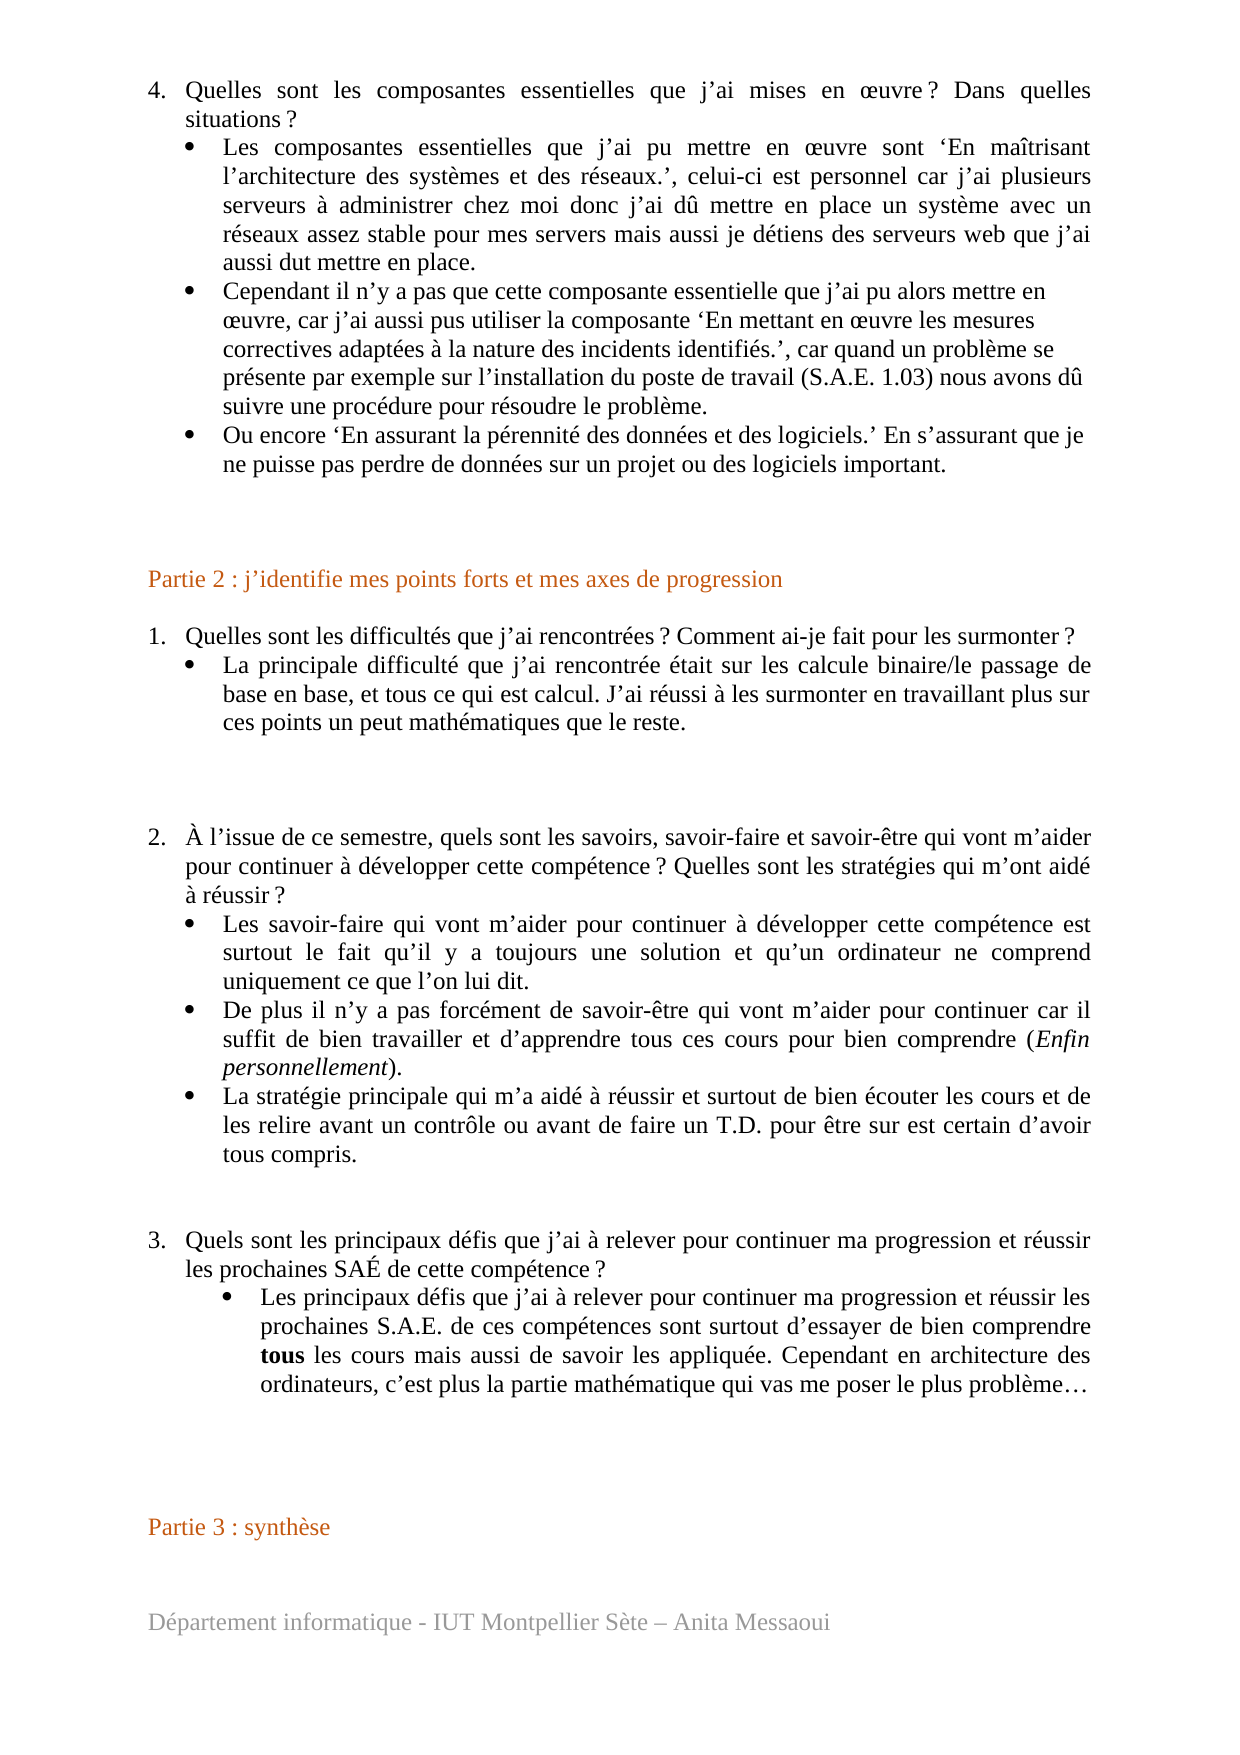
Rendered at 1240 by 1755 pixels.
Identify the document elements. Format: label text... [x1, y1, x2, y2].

list Quelles sont les composantes essentielles que j’ai mises en œuvre ? Dans quelles situations ? [148, 75, 1092, 132]
list De plus il n’y a pas forcément de savoir-être qui vont m’aider pour continuer car il suffit de bien travailler et d’apprendre tous ces cours pour bien comprendre (Enfin personnellement). [185, 995, 1092, 1081]
text Partie 2 : j’identifie mes points forts et mes axes de progression [148, 564, 1092, 592]
list La stratégie principale qui m’a aidé à réussir et surtout de bien écouter les cours et de les relire avant un contrôle ou avant de faire un T.D. pour être sur est certain d’avoir tous compris. [185, 1081, 1092, 1167]
list Cependant il n’y a pas que cette composante essentielle que j’ai pu alors mettre en œuvre, car j’ai aussi pus utiliser la composante ‘En mettant en œuvre les mesures correctives adaptées à la nature des incidents identifiés.’, car quand un problème se présente par exemple sur l’installation du poste de travail (S.A.E. 1.03) nous avons dû suivre une procédure pour résoudre le problème. [185, 276, 1092, 420]
list À l’issue de ce semestre, quels sont les savoirs, savoir-faire et savoir-être qui vont m’aider pour continuer à développer cette compétence ? Quelles sont les stratégies qui m’ont aidé à réussir ? [148, 822, 1092, 909]
list Les savoir-faire qui vont m’aider pour continuer à développer cette compétence est surtout le fait qu’il y a toujours une solution et qu’un ordinateur ne comprend uniquement ce que l’on lui dit. [185, 909, 1092, 995]
list Les principaux défis que j’ai à relever pour continuer ma progression et réussir les prochaines S.A.E. de ces compétences sont surtout d’essayer de bien comprendre tous les cours mais aussi de savoir les appliquée. Cependant en architecture des ordinateurs, c’est plus la partie mathématique qui vas me poser le plus problème… [223, 1282, 1092, 1397]
list Ou encore ‘En assurant la pérennité des données et des logiciels.’ En s’assurant que je ne puisse pas perdre de données sur un projet ou des logiciels important. [185, 420, 1092, 477]
list Quels sont les principaux défis que j’ai à relever pour continuer ma progression et réussir les prochaines SAÉ de cette compétence ? [148, 1225, 1092, 1282]
text Partie 3 : synthèse [148, 1512, 1092, 1541]
list Les composantes essentielles que j’ai pu mettre en œuvre sont ‘En maîtrisant l’architecture des systèmes et des réseaux.’, celui-ci est personnel car j’ai plusieurs serveurs à administrer chez moi donc j’ai dû mettre en place un système avec un réseaux assez stable pour mes servers mais aussi je détiens des serveurs web que j’ai aussi dut mettre en place. [185, 132, 1092, 276]
list Quelles sont les difficultés que j’ai rencontrées ? Comment ai-je fait pour les surmonter ? [148, 621, 1092, 650]
list La principale difficulté que j’ai rencontrée était sur les calcule binaire/le passage de base en base, et tous ce qui est calcul. J’ai réussi à les surmonter en travaillant plus sur ces points un peut mathématiques que le reste. [185, 650, 1092, 736]
